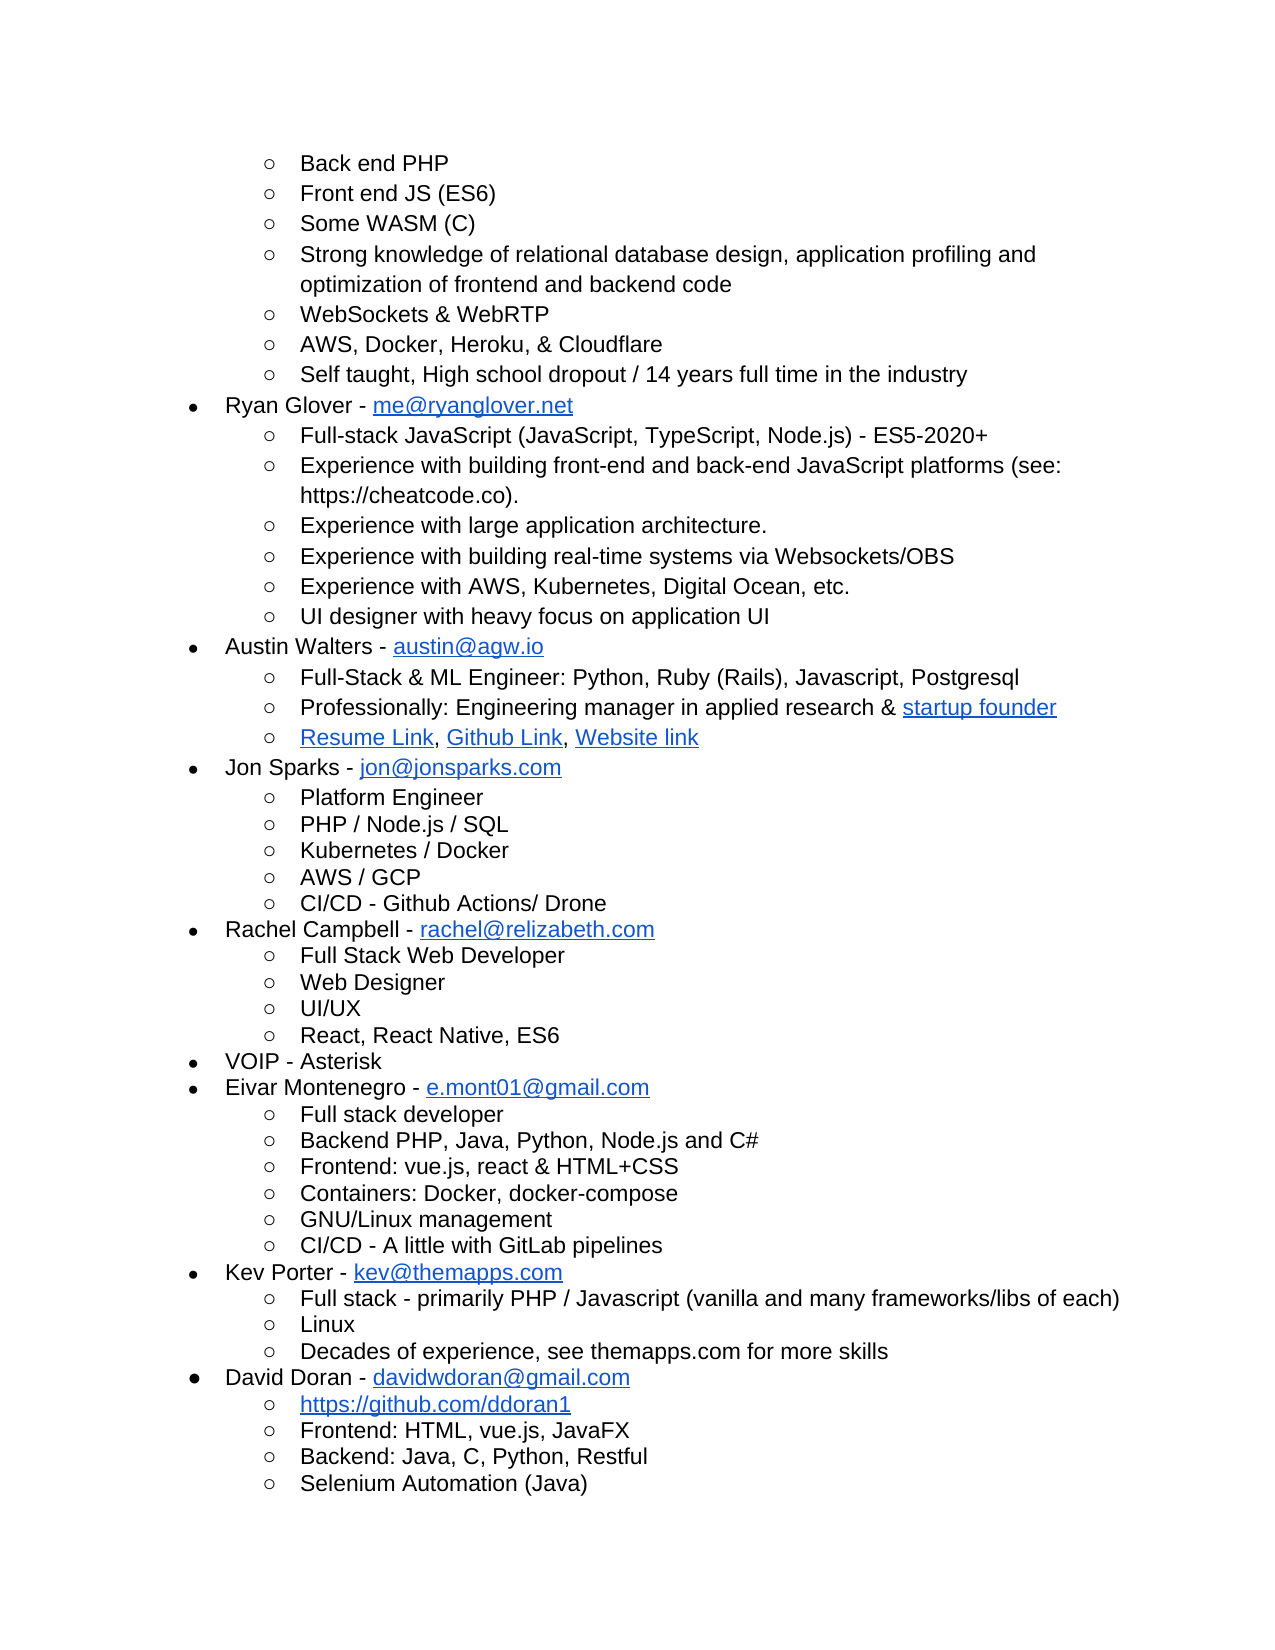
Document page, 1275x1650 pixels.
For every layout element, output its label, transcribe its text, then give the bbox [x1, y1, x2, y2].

list Self taught, High school dropout / 14 years full time in the industry [262, 361, 1125, 388]
list UI/UX [262, 995, 1125, 1022]
list Kubernetes / Docker [262, 837, 1125, 863]
list Full-Stack & ML Engineer: Python, Ruby (Rails), Javascript, Postgresql [262, 663, 1125, 690]
list Experience with large application architecture. [262, 512, 1125, 539]
list WebSockets & WebRTP [262, 301, 1125, 327]
list Professionally: Engineering manager in applied research & startup founder [262, 694, 1125, 720]
list Full Stack Web Developer [262, 942, 1125, 969]
list Kev Porter - kev@themapps.com [187, 1259, 1125, 1285]
list Front end JS (ES6) [262, 180, 1125, 207]
list Frontend: vue.js, react & HTML+CSS [262, 1153, 1125, 1180]
list Containers: Docker, docker-compose [262, 1180, 1125, 1206]
list UI designer with heavy focus on application UI [262, 603, 1125, 629]
list Experience with building real-time systems via Websockets/OBS [262, 543, 1125, 569]
list CI/CD - A little with GitLab pipelines [262, 1232, 1125, 1259]
list Ryan Glover - me@ryanglover.net [187, 392, 1125, 418]
list Web Designer [262, 969, 1125, 995]
list Platform Engineer [262, 784, 1125, 811]
list Backend PHP, Java, Python, Node.js and C# [262, 1127, 1125, 1153]
list Back end PHP [262, 150, 1125, 176]
list Decades of experience, see themapps.com for more skills [262, 1338, 1125, 1364]
list Eivar Montenegro - e.mont01@gmail.com [187, 1074, 1125, 1101]
list React, React Native, ES6 [262, 1022, 1125, 1048]
list Some WASM (C) [262, 210, 1125, 237]
list https://github.com/ddoran1 [262, 1391, 1125, 1417]
list Selenium Automation (Java) [262, 1469, 1125, 1496]
list David Doran - davidwdoran@gmail.com [187, 1364, 1125, 1391]
list AWS / GCP [262, 863, 1125, 890]
list Backend: Java, C, Python, Restful [262, 1443, 1125, 1469]
list Experience with AWS, Kubernetes, Digital Ocean, etc. [262, 573, 1125, 599]
list AWS, Docker, Heroku, & Cloudflare [262, 331, 1125, 358]
list Rachel Campbell - rachel@relizabeth.com [187, 916, 1125, 942]
list Austin Walters - austin@agw.io [187, 633, 1125, 660]
list Full stack - primarily PHP / Javascript (vanilla and many frameworks/libs of each) [262, 1285, 1125, 1311]
list VOIP - Asterisk [187, 1048, 1125, 1074]
list Strong knowledge of relational database design, application profiling and optimization of frontend and backend code [262, 241, 1125, 297]
list Linux [262, 1311, 1125, 1338]
list Full stack developer [262, 1101, 1125, 1127]
list Jon Sparks - jon@jonsparks.com [187, 754, 1125, 781]
list Frontend: HTML, vue.js, JavaFX [262, 1417, 1125, 1443]
list CI/CD - Github Actions/ Drone [262, 890, 1125, 916]
list GNU/Linux management [262, 1206, 1125, 1232]
list Experience with building front-end and back-end JavaScript platforms (see: https://cheatcode.co). [262, 452, 1125, 509]
list Resume Link, Github Link, Website link [262, 724, 1125, 750]
list Full-stack JavaScript (JavaScript, TypeScript, Node.js) - ES5-2020+ [262, 422, 1125, 448]
list PHP / Node.js / SQL [262, 811, 1125, 837]
